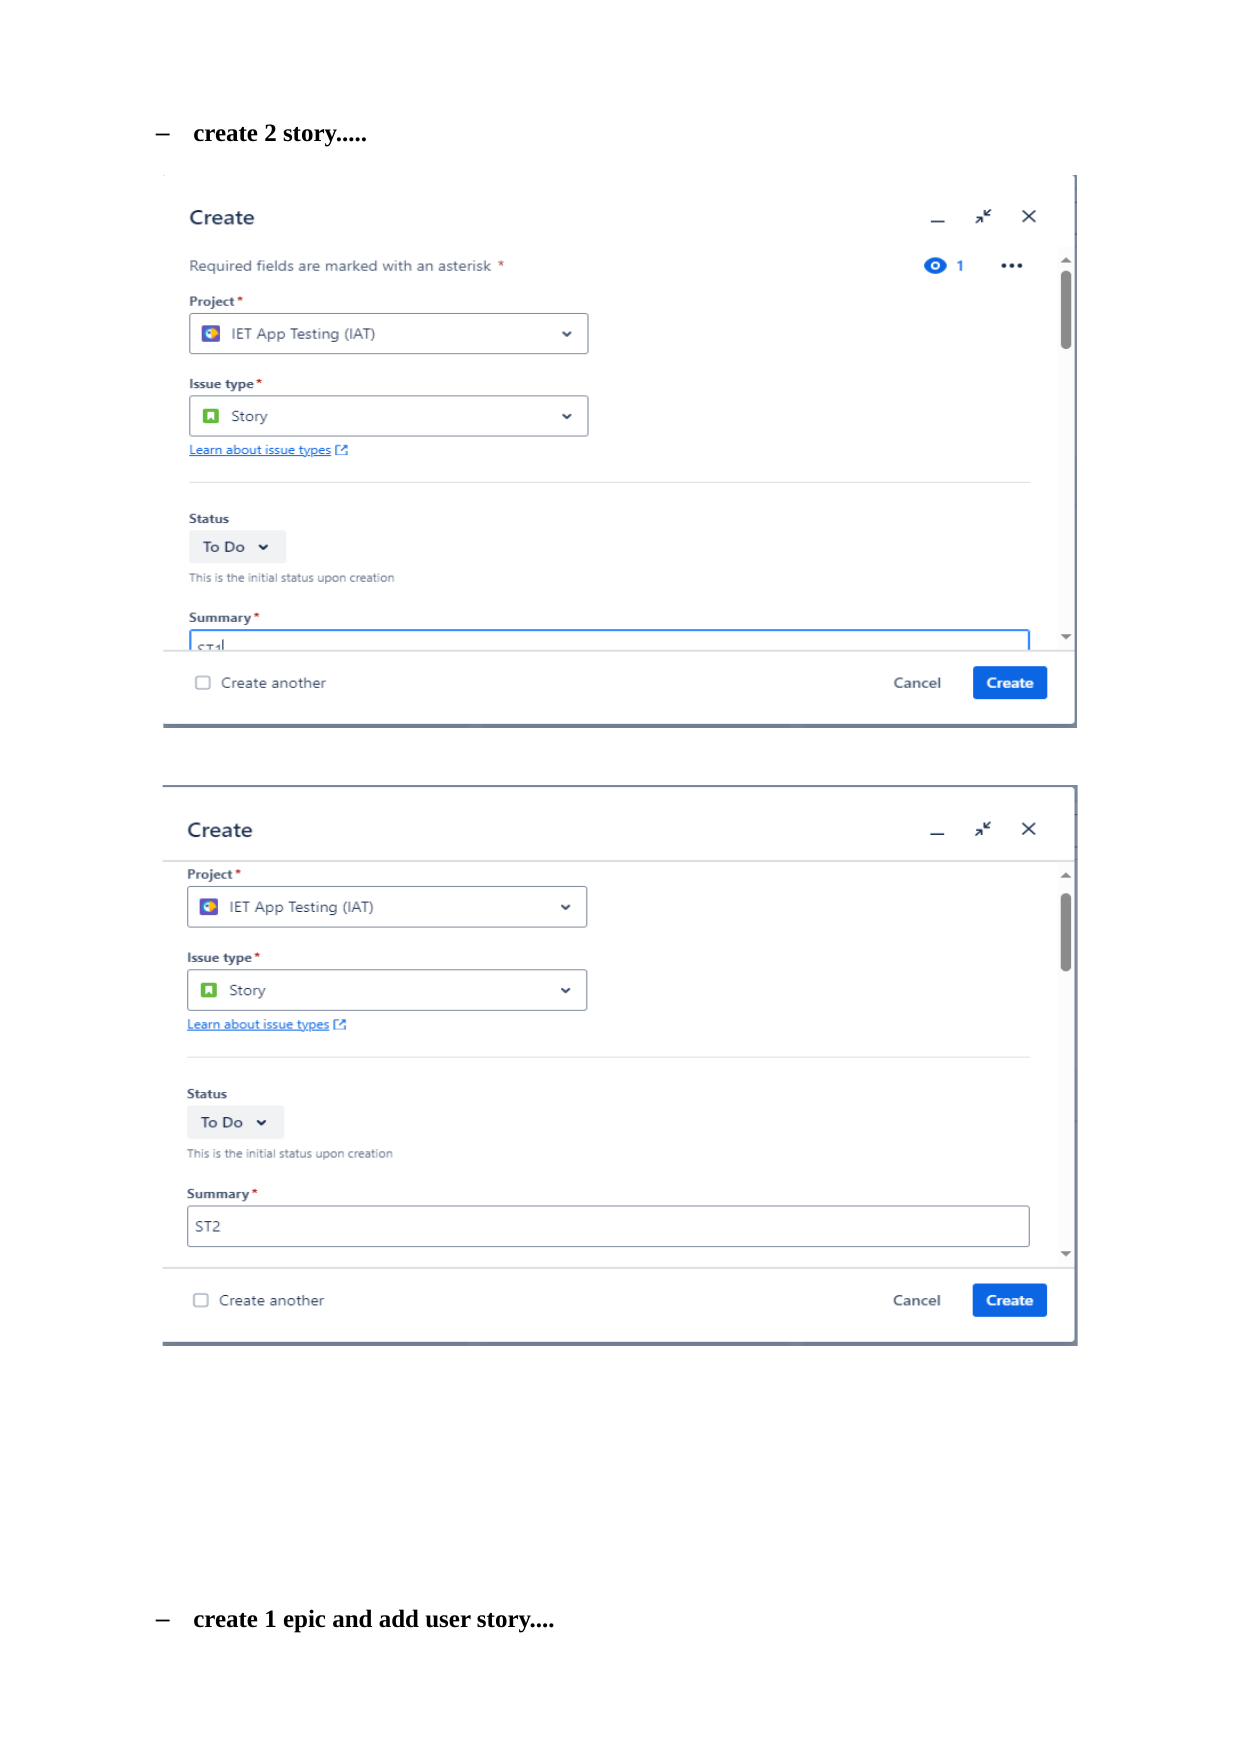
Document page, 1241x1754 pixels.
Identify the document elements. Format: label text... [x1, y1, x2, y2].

list create 1 epic and add user story.... [156, 1604, 1122, 1633]
picture [162, 785, 1078, 1346]
picture [163, 175, 1077, 728]
list create 2 story..... [156, 118, 1122, 147]
